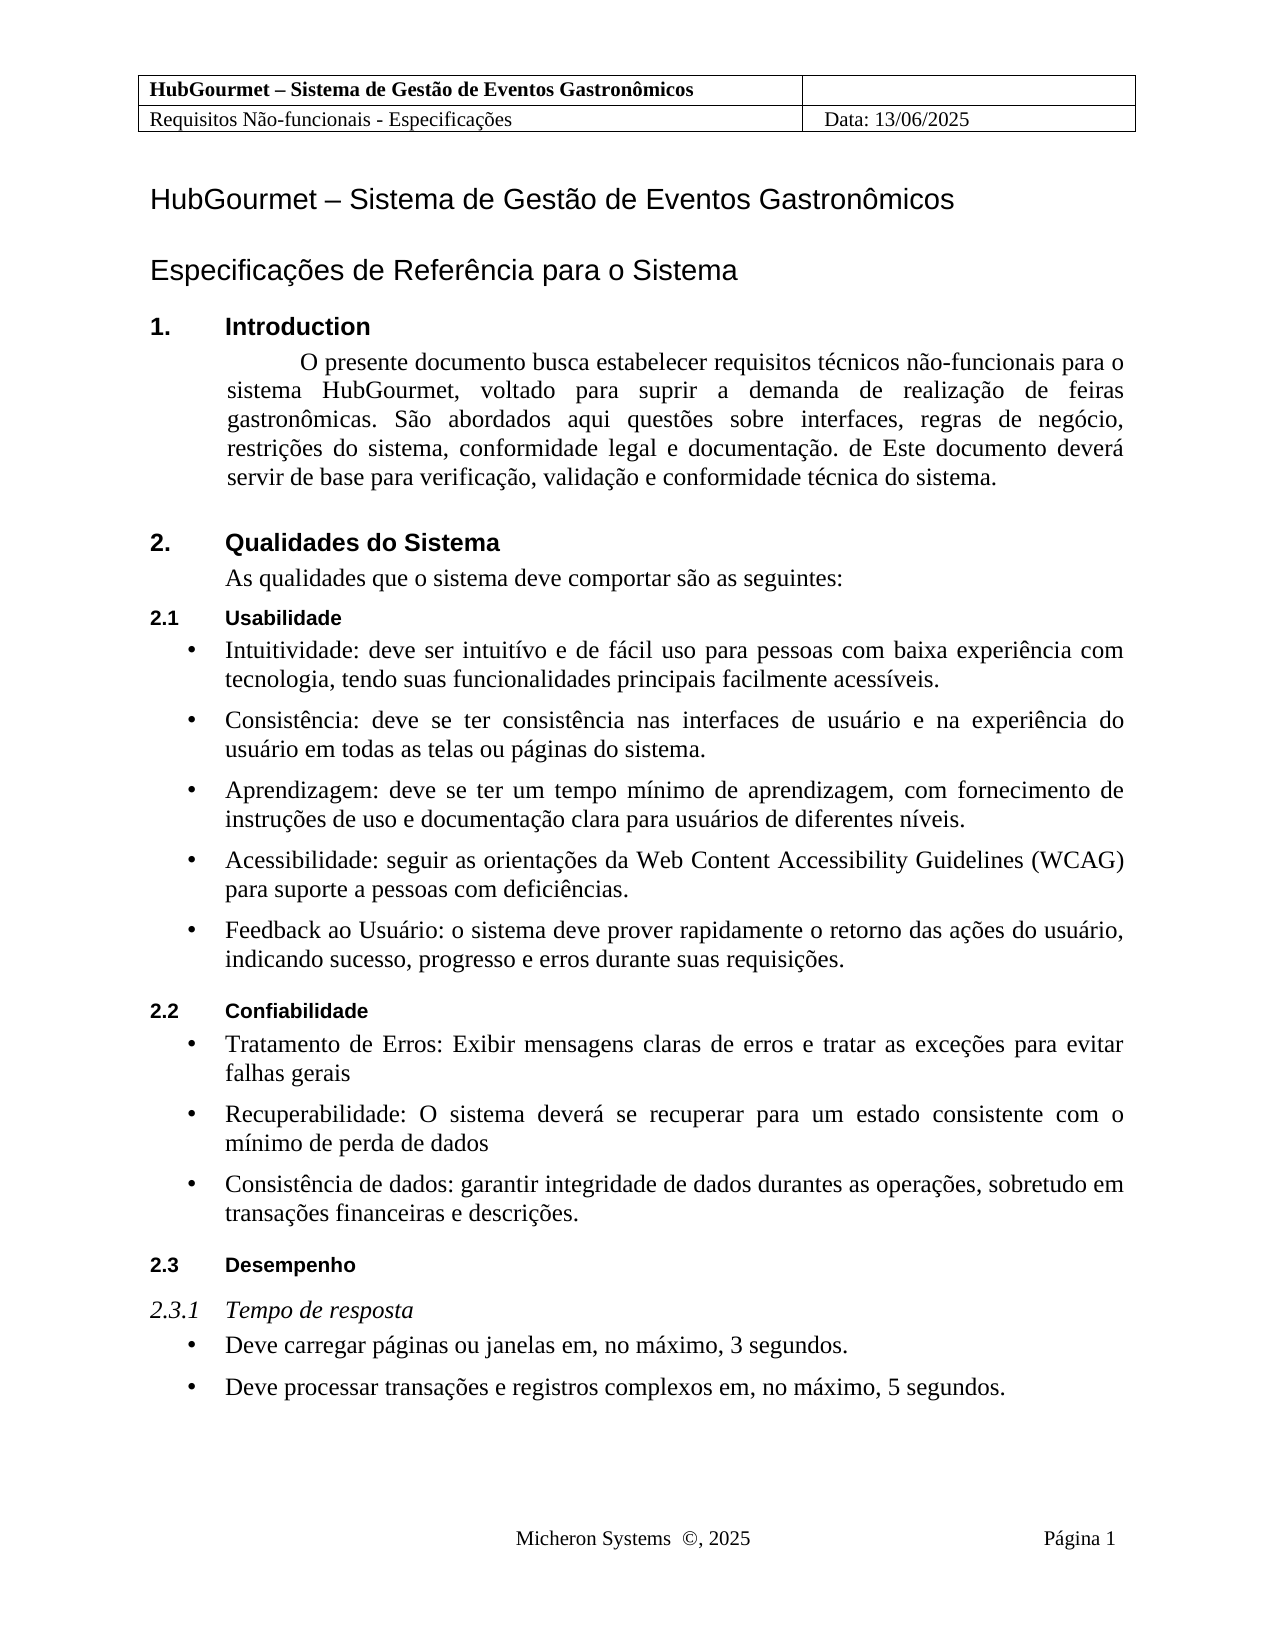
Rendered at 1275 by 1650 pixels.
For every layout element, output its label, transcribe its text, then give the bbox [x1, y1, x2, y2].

list Acessibilidade: seguir as orientações da Web Content Accessibility Guidelines (WCAG) para suporte a pessoas com deficiências. [187, 846, 1125, 903]
subtitle Introduction [150, 312, 1125, 341]
title HubGourmet – Sistema de Gestão de Eventos Gastronômicos [150, 182, 1125, 216]
subtitle Qualidades do Sistema [150, 528, 1125, 557]
subtitle Desempenho [150, 1252, 1125, 1277]
list Consistência de dados: garantir integridade de dados durantes as operações, sobretudo em transações financeiras e descrições. [187, 1169, 1125, 1227]
subtitle Usabilidade [150, 604, 1125, 629]
list Deve carregar páginas ou janelas em, no máximo, 3 segundos. [187, 1331, 1125, 1359]
list Feedback ao Usuário: o sistema deve prover rapidamente o retorno das ações do usuário, indicando sucesso, progresso e erros durante suas requisições. [187, 916, 1125, 973]
list Consistência: deve se ter consistência nas interfaces de usuário e na experiência do usuário em todas as telas ou páginas do sistema. [187, 706, 1125, 763]
text O presente documento busca estabelecer requisitos técnicos não-funcionais para o sistema HubGourmet, voltado para suprir a demanda de realização de feiras gastronômicas. São abordados aqui questões sobre interfaces, regras de negócio, restrições do sistema, conformidade legal e documentação. de Este documento deverá servir de base para verificação, validação e conformidade técnica do sistema. [227, 347, 1125, 491]
subtitle Tempo de resposta [150, 1296, 1125, 1324]
list Tratamento de Erros: Exibir mensagens claras de erros e tratar as exceções para evitar falhas gerais [187, 1029, 1125, 1087]
text As qualidades que o sistema deve comportar são as seguintes: [150, 563, 1125, 592]
list Aprendizagem: deve se ter um tempo mínimo de aprendizagem, com fornecimento de instruções de uso e documentação clara para usuários de diferentes níveis. [187, 776, 1125, 833]
title Especificações de Referência para o Sistema [150, 253, 1125, 287]
list Deve processar transações e registros complexos em, no máximo, 5 segundos. [187, 1372, 1125, 1401]
list Intuitividade: deve ser intuitívo e de fácil uso para pessoas com baixa experiência com tecnologia, tendo suas funcionalidades principais facilmente acessíveis. [187, 636, 1125, 693]
list Recuperabilidade: O sistema deverá se recuperar para um estado consistente com o mínimo de perda de dados [187, 1099, 1125, 1157]
subtitle Confiabilidade [150, 998, 1125, 1023]
